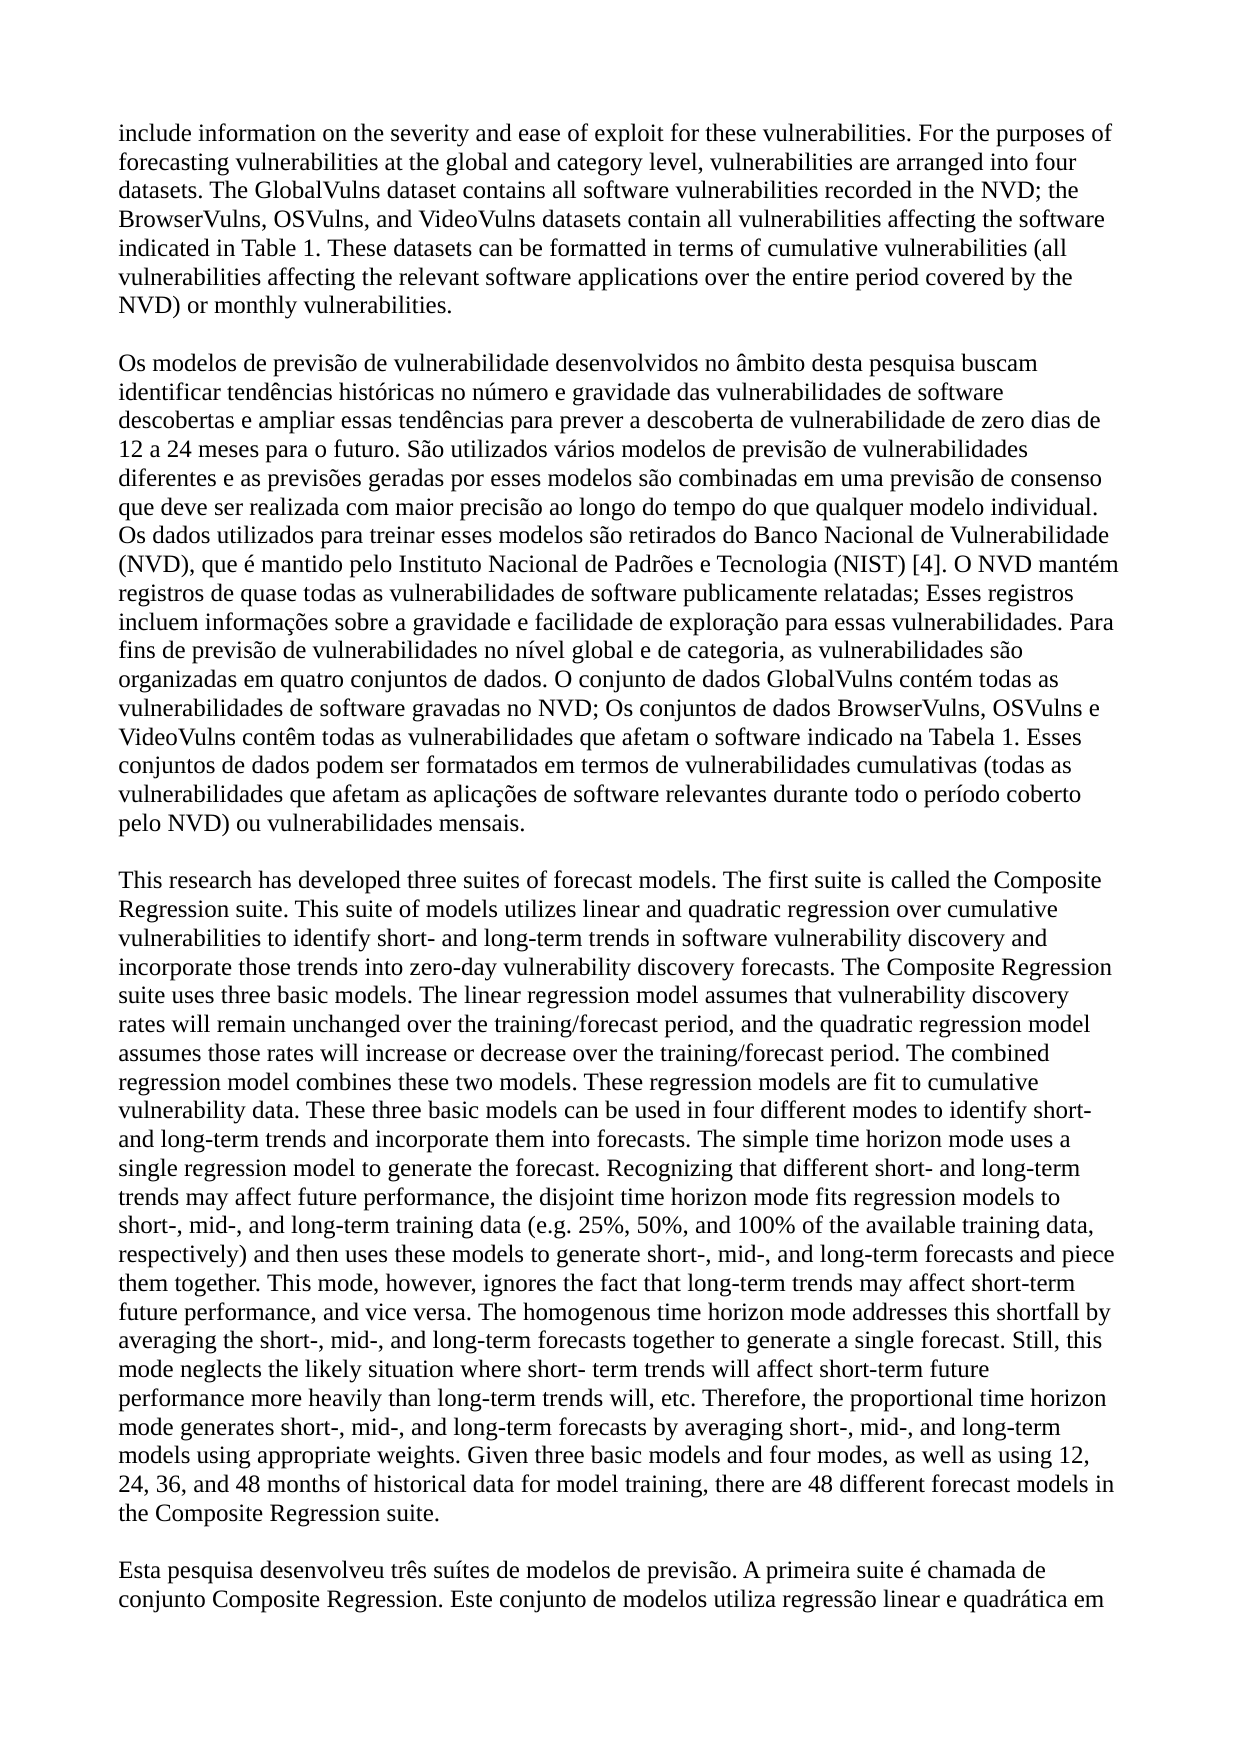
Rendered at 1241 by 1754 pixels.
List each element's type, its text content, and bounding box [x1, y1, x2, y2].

text Esta pesquisa desenvolveu três suítes de modelos de previsão. A primeira suite é chamada de conjunto Composite Regression. Este conjunto de modelos utiliza regressão linear e quadrática em [118, 1556, 1122, 1613]
text Os modelos de previsão de vulnerabilidade desenvolvidos no âmbito desta pesquisa buscam identificar tendências históricas no número e gravidade das vulnerabilidades de software descobertas e ampliar essas tendências para prever a descoberta de vulnerabilidade de zero dias de 12 a 24 meses para o futuro. São utilizados vários modelos de previsão de vulnerabilidades diferentes e as previsões geradas por esses modelos são combinadas em uma previsão de consenso que deve ser realizada com maior precisão ao longo do tempo do que qualquer modelo individual. Os dados utilizados para treinar esses modelos são retirados do Banco Nacional de Vulnerabilidade (NVD), que é mantido pelo Instituto Nacional de Padrões e Tecnologia (NIST) [4]. O NVD mantém registros de quase todas as vulnerabilidades de software publicamente relatadas; Esses registros incluem informações sobre a gravidade e facilidade de exploração para essas vulnerabilidades. Para fins de previsão de vulnerabilidades no nível global e de categoria, as vulnerabilidades são organizadas em quatro conjuntos de dados. O conjunto de dados GlobalVulns contém todas as vulnerabilidades de software gravadas no NVD; Os conjuntos de dados BrowserVulns, OSVulns e VideoVulns contêm todas as vulnerabilidades que afetam o software indicado na Tabela 1. Esses conjuntos de dados podem ser formatados em termos de vulnerabilidades cumulativas (todas as vulnerabilidades que afetam as aplicações de software relevantes durante todo o período coberto pelo NVD) ou vulnerabilidades mensais. [118, 348, 1122, 837]
text This research has developed three suites of forecast models. The first suite is called the Composite Regression suite. This suite of models utilizes linear and quadratic regression over cumulative vulnerabilities to identify short- and long-term trends in software vulnerability discovery and incorporate those trends into zero-day vulnerability discovery forecasts. The Composite Regression suite uses three basic models. The linear regression model assumes that vulnerability discovery rates will remain unchanged over the training/forecast period, and the quadratic regression model assumes those rates will increase or decrease over the training/forecast period. The combined regression model combines these two models. These regression models are fit to cumulative vulnerability data. These three basic models can be used in four different modes to identify short- and long-term trends and incorporate them into forecasts. The simple time horizon mode uses a single regression model to generate the forecast. Recognizing that different short- and long-term trends may affect future performance, the disjoint time horizon mode fits regression models to short-, mid-, and long-term training data (e.g. 25%, 50%, and 100% of the available training data, respectively) and then uses these models to generate short-, mid-, and long-term forecasts and piece them together. This mode, however, ignores the fact that long-term trends may affect short-term future performance, and vice versa. The homogenous time horizon mode addresses this shortfall by averaging the short-, mid-, and long-term forecasts together to generate a single forecast. Still, this mode neglects the likely situation where short- term trends will affect short-term future performance more heavily than long-term trends will, etc. Therefore, the proportional time horizon mode generates short-, mid-, and long-term forecasts by averaging short-, mid-, and long-term models using appropriate weights. Given three basic models and four modes, as well as using 12, 24, 36, and 48 months of historical data for model training, there are 48 different forecast models in the Composite Regression suite. [118, 866, 1122, 1527]
text include information on the severity and ease of exploit for these vulnerabilities. For the purposes of forecasting vulnerabilities at the global and category level, vulnerabilities are arranged into four datasets. The GlobalVulns dataset contains all software vulnerabilities recorded in the NVD; the BrowserVulns, OSVulns, and VideoVulns datasets contain all vulnerabilities affecting the software indicated in Table 1. These datasets can be formatted in terms of cumulative vulnerabilities (all vulnerabilities affecting the relevant software applications over the entire period covered by the NVD) or monthly vulnerabilities. [118, 118, 1122, 319]
